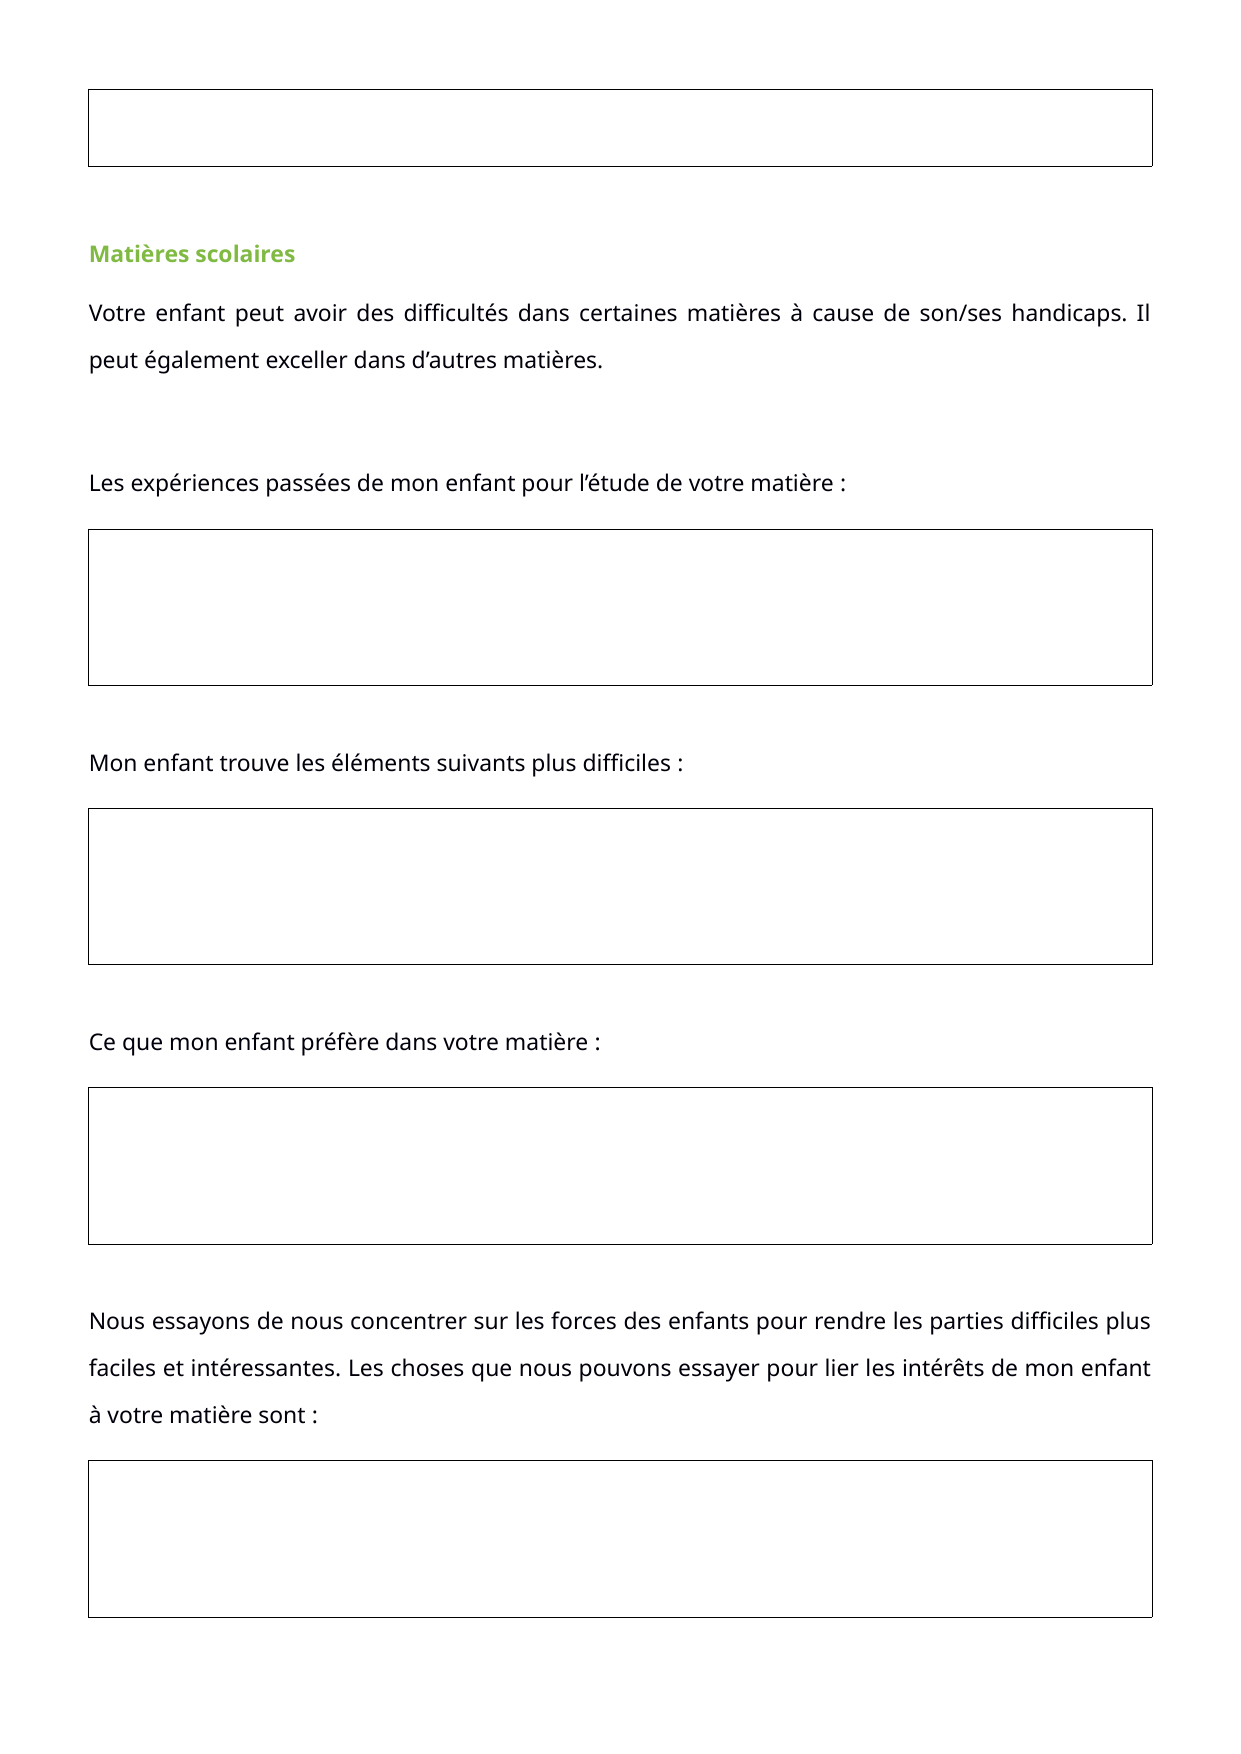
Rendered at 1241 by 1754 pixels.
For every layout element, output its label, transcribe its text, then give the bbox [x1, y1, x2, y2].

table_header [89, 1461, 1152, 1617]
text Les expériences passées de mon enfant pour l’étude de votre matière : [88, 467, 1152, 498]
subtitle Matières scolaires [88, 238, 1152, 269]
text Nous essayons de nous concentrer sur les forces des enfants pour rendre les parties difficiles plus faciles et intéressantes. Les choses que nous pouvons essayer pour lier les intérêts de mon enfant à votre matière sont : [88, 1305, 1152, 1430]
table_header [89, 809, 1152, 964]
table_header [89, 1088, 1152, 1244]
text Ce que mon enfant préfère dans votre matière : [88, 1026, 1152, 1057]
text Mon enfant trouve les éléments suivants plus difficiles : [88, 746, 1152, 778]
table_header [89, 90, 1152, 166]
table_header [89, 530, 1152, 685]
text Votre enfant peut avoir des difficultés dans certaines matières à cause de son/ses handicaps. Il peut également exceller dans d’autres matières. [88, 297, 1152, 375]
